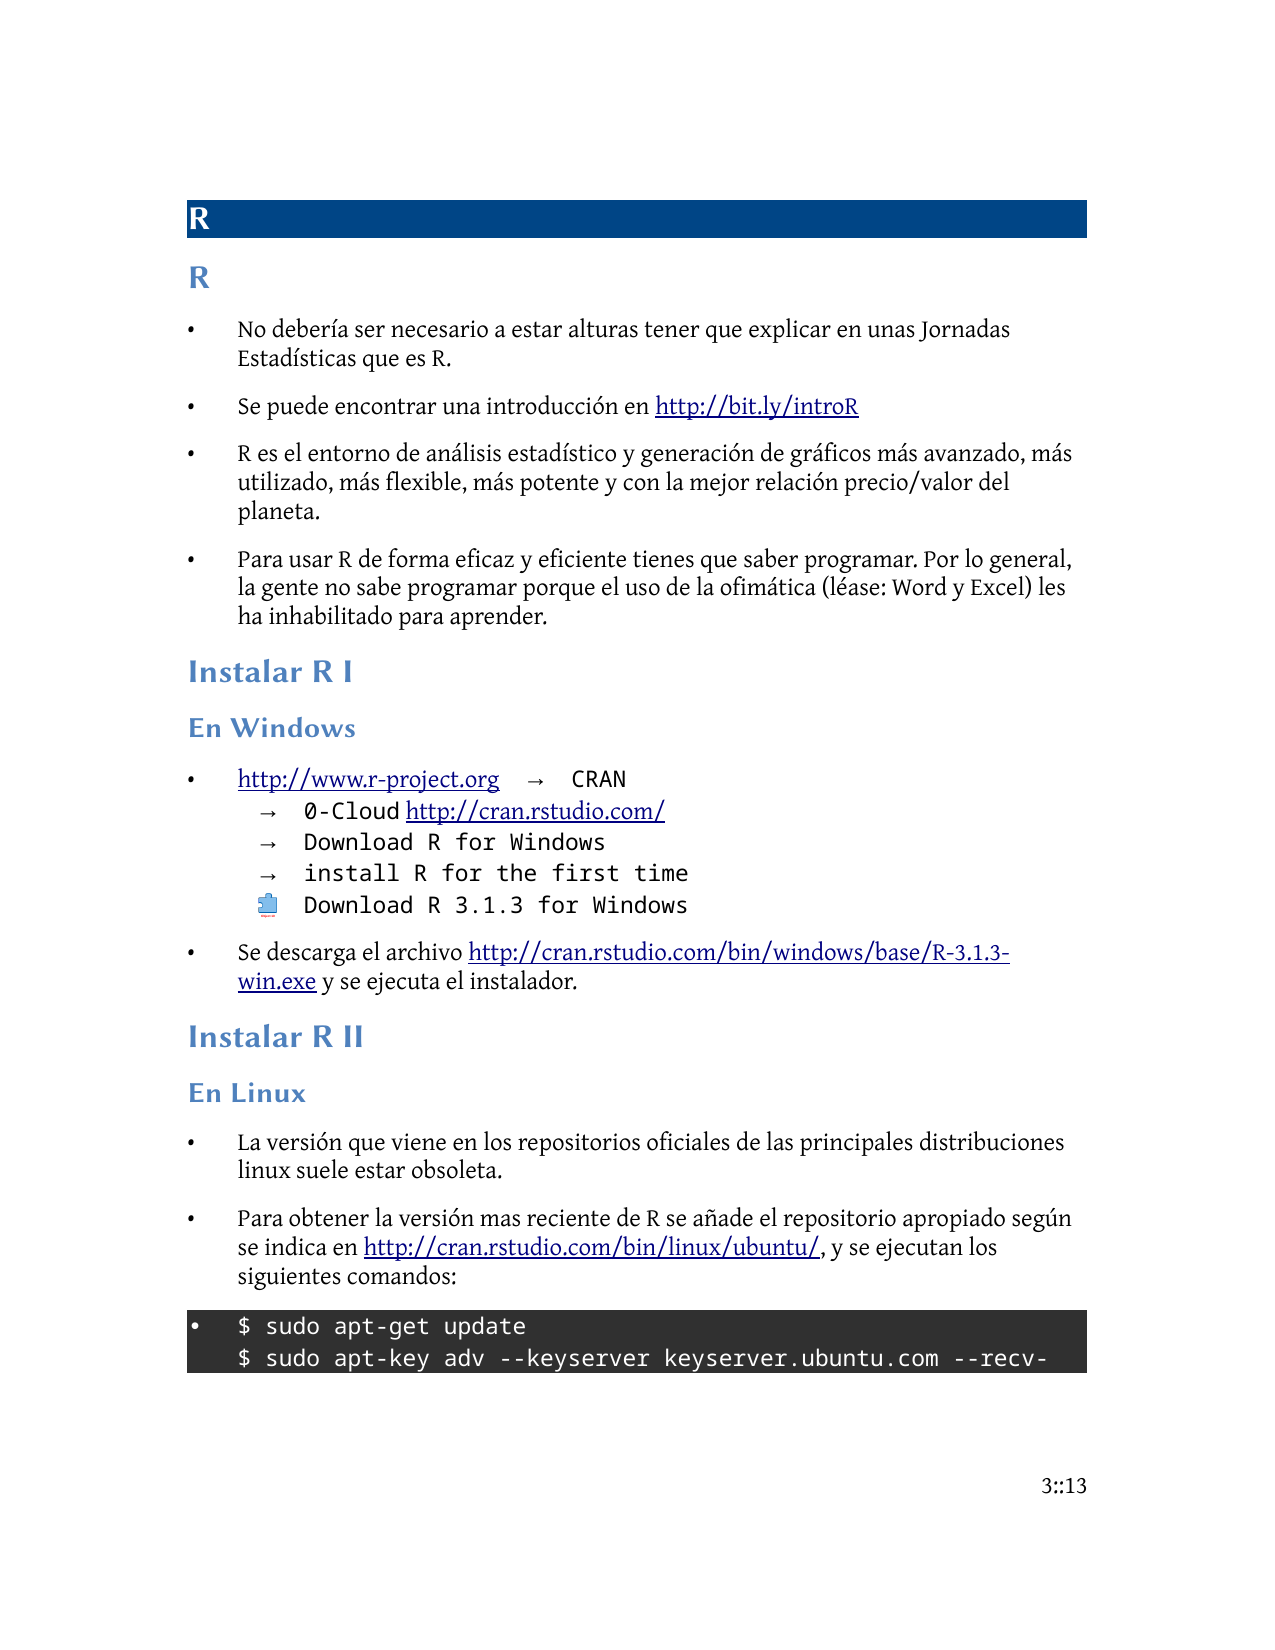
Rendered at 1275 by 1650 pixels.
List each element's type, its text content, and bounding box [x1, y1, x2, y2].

list Para obtener la versión mas reciente de R se añade el repositorio apropiado según se indica en http://cran.rstudio.com/bin/linux/ubuntu/, y se ejecutan los siguientes comandos: [187, 1204, 1087, 1291]
subtitle En Windows [187, 711, 1087, 744]
subtitle Instalar R II [187, 1017, 1087, 1055]
list Se descarga el archivo http://cran.rstudio.com/bin/windows/base/R-3.1.3-win.exe y se ejecuta el instalador. [187, 939, 1087, 996]
list No debería ser necesario a estar alturas tener que explicar en unas Jornadas Estadísticas que es R. [187, 316, 1087, 373]
list $ sudo apt-get update $ sudo apt-key adv --keyserver keyserver.ubuntu.com --recv- [187, 1310, 1087, 1373]
list Para usar R de forma eficaz y eficiente tienes que saber programar. Por lo general, la gente no sabe programar porque el uso de la ofimática (léase: Word y Excel) les ha inhabilitado para aprender. [187, 545, 1087, 632]
subtitle R [187, 259, 1087, 297]
list La versión que viene en los repositorios oficiales de las principales distribuciones linux suele estar obsoleta. [187, 1128, 1087, 1186]
list R es el entorno de análisis estadístico y generación de gráficos más avanzado, más utilizado, más flexible, más potente y con la mejor relación precio/valor del planeta. [187, 440, 1087, 526]
subtitle R [187, 200, 1087, 238]
list Se puede encontrar una introducción en http://bit.ly/introR [187, 392, 1087, 421]
subtitle En Linux [187, 1076, 1087, 1109]
subtitle Instalar R I [187, 652, 1087, 690]
list http://www.r-project.org CRAN 0-Cloud http://cran.rstudio.com/ Download R for Windows install R for the first time Download R 3.1.3 for Windows [187, 763, 1087, 920]
